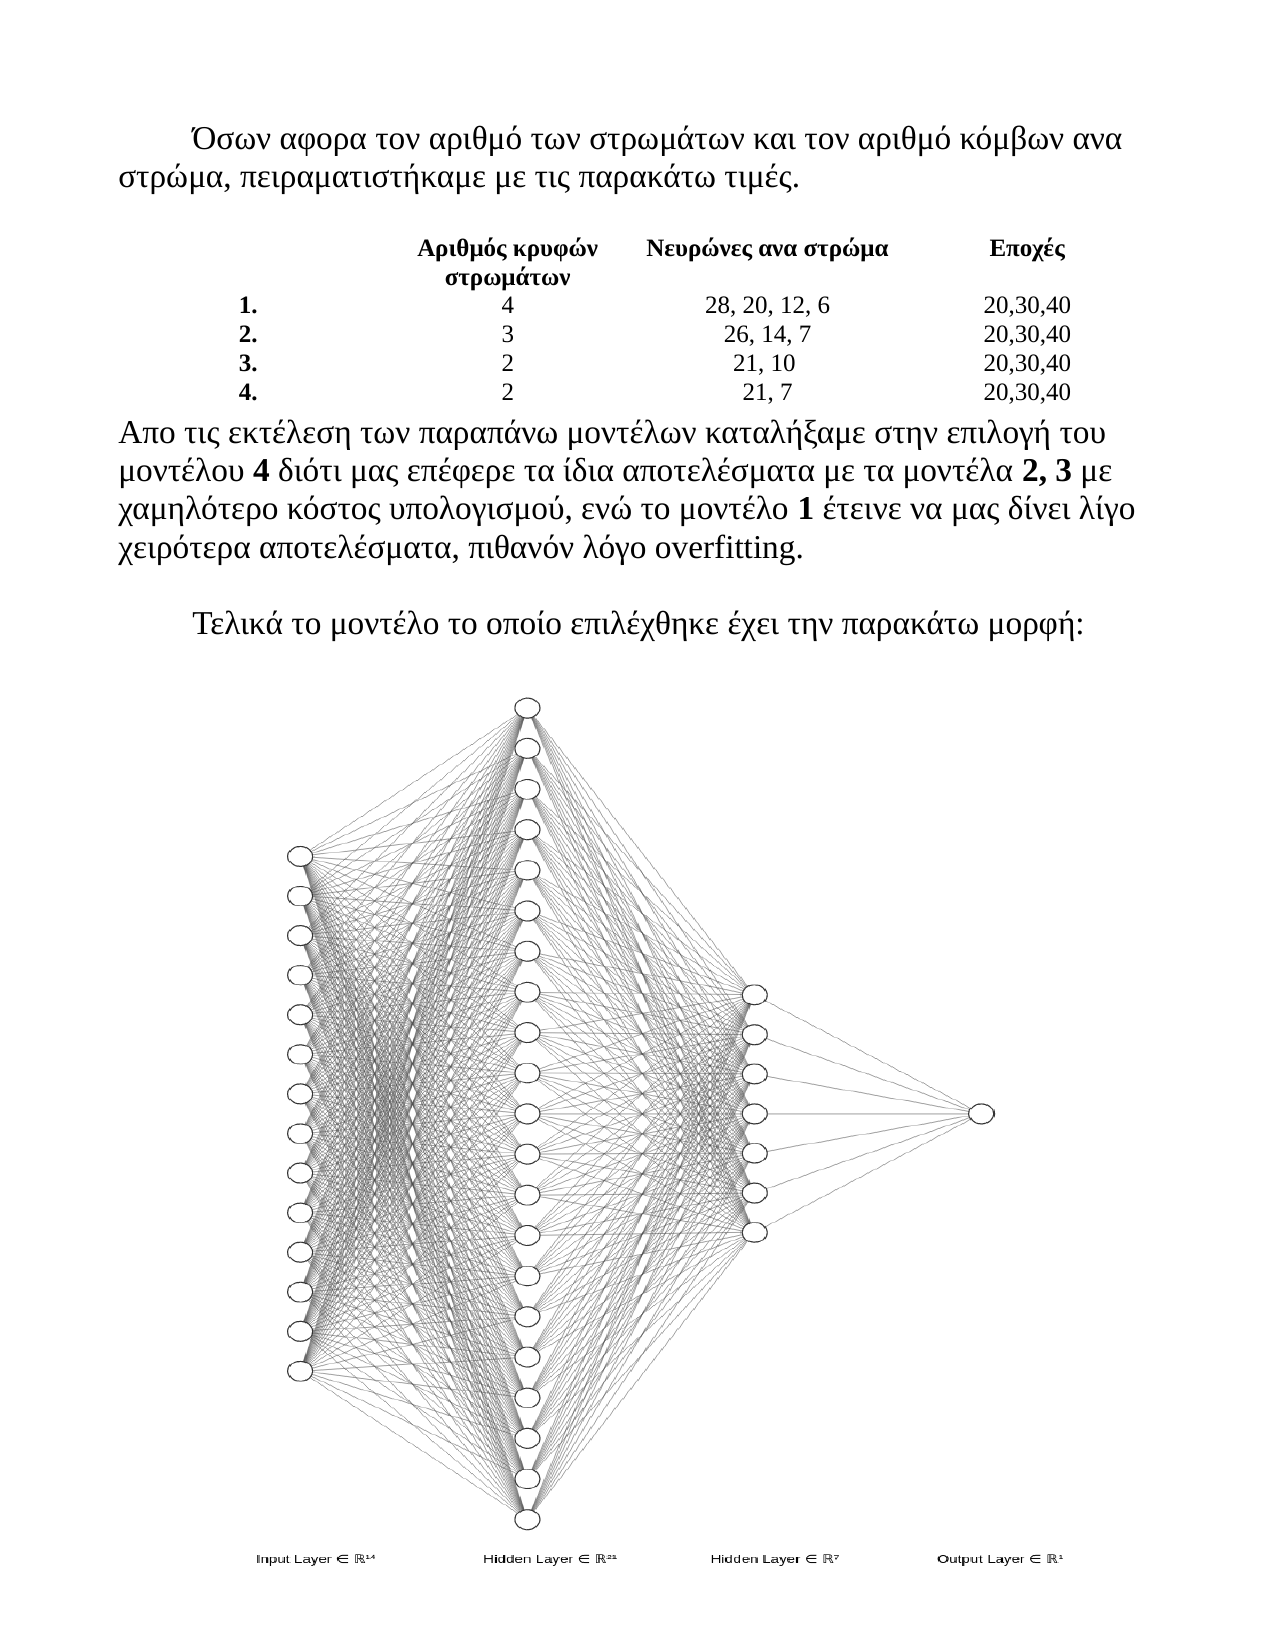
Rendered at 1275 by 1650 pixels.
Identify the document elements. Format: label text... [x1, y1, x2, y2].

table_header Αριθμός κρυφών στρωμάτων [378, 233, 637, 291]
text Τελικά το μοντέλο το οποίο επιλέχθηκε έχει την παρακάτω μορφή: [118, 603, 1157, 642]
table_cell 20,30,40 [897, 348, 1157, 377]
table_cell 20,30,40 [897, 319, 1157, 348]
table_cell 3 [378, 319, 637, 348]
table_cell 4 [378, 291, 637, 319]
text Απο τις εκτέλεση των παραπάνω μοντέλων καταλήξαμε στην επιλογή του μοντέλου 4 διότι μας επέφερε τα ίδια αποτελέσματα με τα μοντέλα 2, 3 με χαμηλότερο κόστος υπολογισμού, ενώ το μοντέλο 1 έτεινε να μας δίνει λίγο χειρότερα αποτελέσματα, πιθανόν λόγο overfitting. [118, 412, 1157, 565]
table_cell 21, 7 [638, 377, 897, 412]
picture [197, 676, 1082, 1593]
table_cell 2 [378, 348, 637, 377]
table_cell 4. [118, 377, 378, 412]
text Όσων αφορα τον αριθμό των στρωμάτων και τον αριθμό κόμβων ανα στρώμα, πειραματιστήκαμε με τις παρακάτω τιμές. [118, 118, 1157, 195]
table_header [118, 233, 378, 291]
table_header Νευρώνες ανα στρώμα [638, 233, 897, 291]
table_header Εποχές [897, 233, 1157, 291]
table_cell 2. [118, 319, 378, 348]
table_cell 28, 20, 12, 6 [638, 291, 897, 319]
table_cell 2 [378, 377, 637, 412]
table_cell 26, 14, 7 [638, 319, 897, 348]
table_cell 1. [118, 291, 378, 319]
table_cell 3. [118, 348, 378, 377]
table_cell 20,30,40 [897, 291, 1157, 319]
table_cell 20,30,40 [897, 377, 1157, 412]
table_cell 21, 10 [638, 348, 897, 377]
